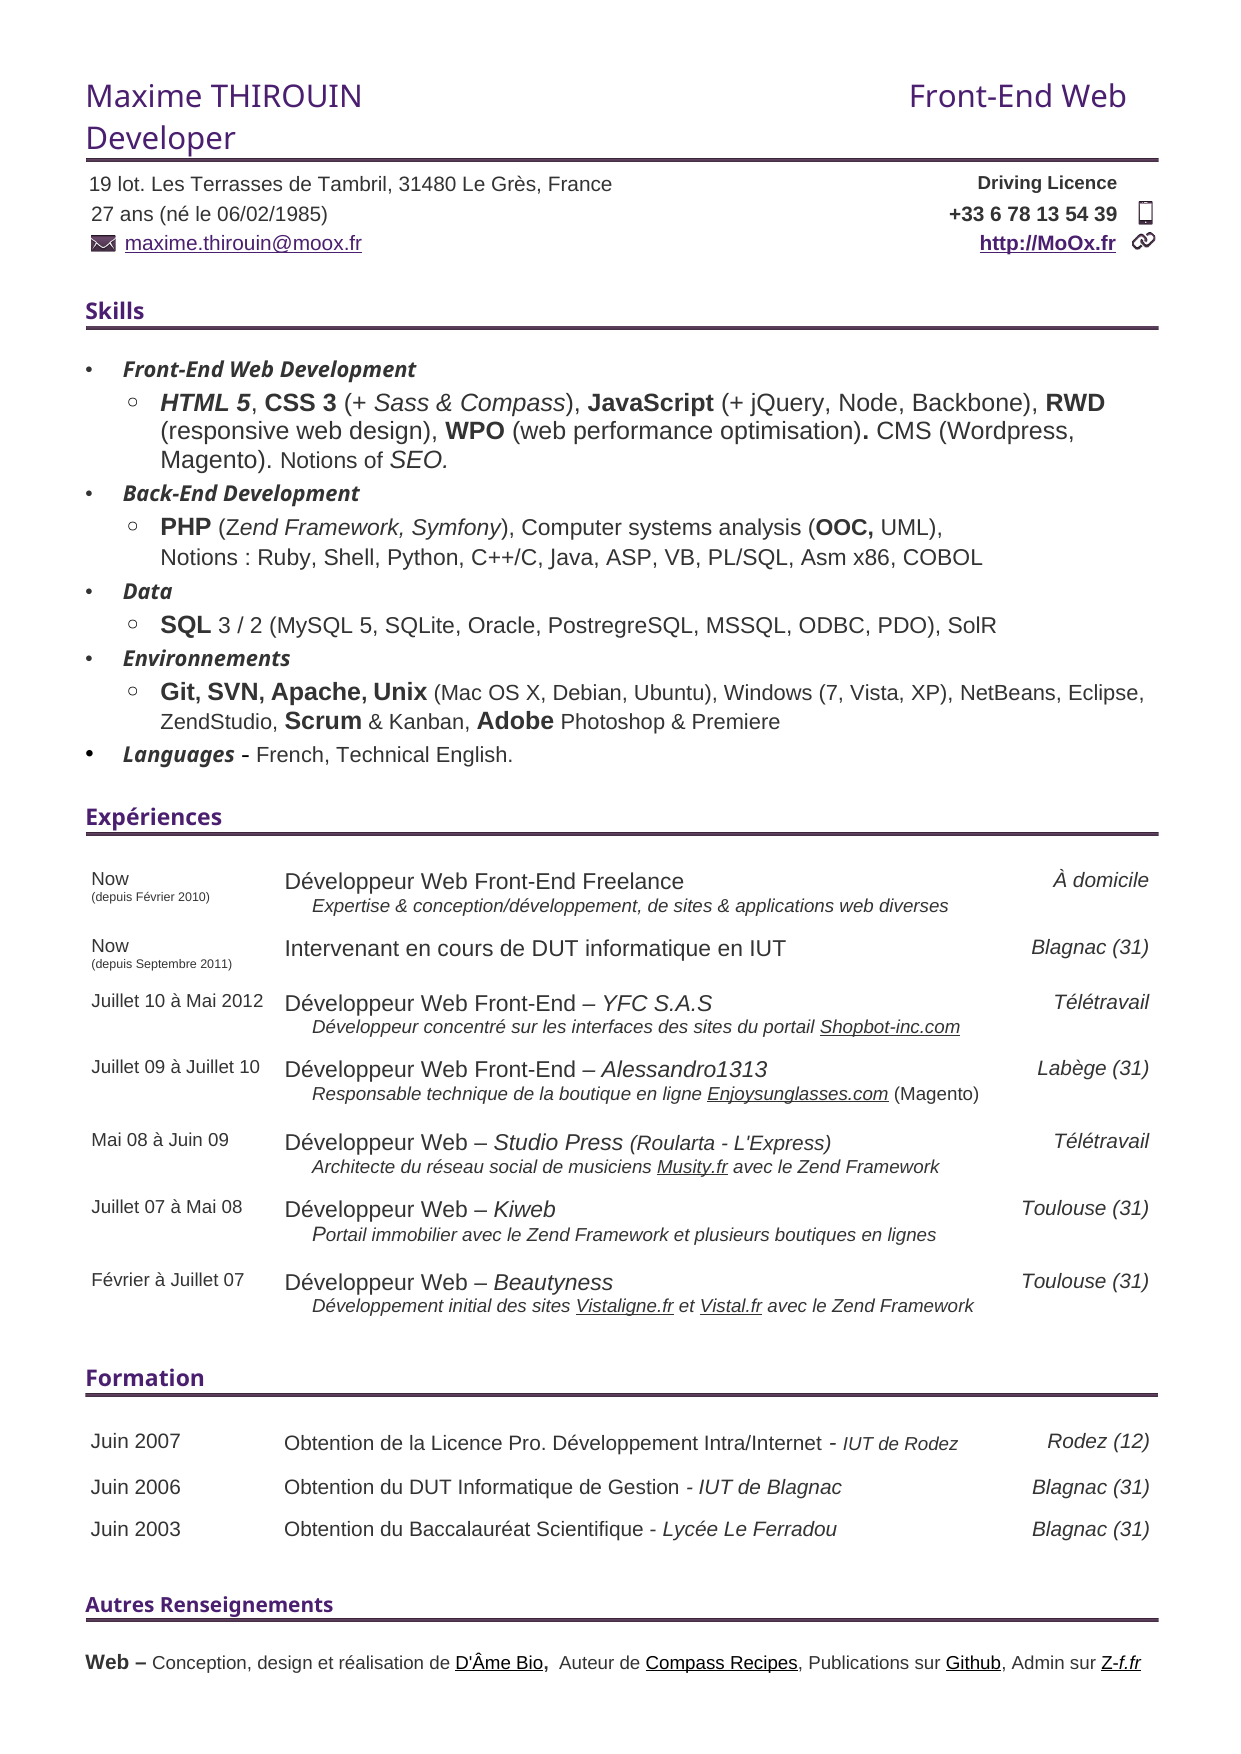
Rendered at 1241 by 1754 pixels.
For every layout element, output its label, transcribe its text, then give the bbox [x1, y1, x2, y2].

table_cell Juillet 09 à Juillet 10 [85, 1044, 277, 1117]
list Git, SVN, Apache, Unix (Mac OS X, Debian, Ubuntu), Windows (7, Vista, XP), NetBeans, Eclipse, ZendStudio, Scrum & Kanban, Adobe Photoshop & Premiere [123, 677, 1160, 735]
table_header Juin 2007 [84, 1417, 278, 1462]
text Expériences [85, 801, 1158, 832]
table_header Obtention de la Licence Pro. Développement Intra/Internet - IUT de Rodez [278, 1417, 1000, 1462]
list Front-End Web Development [85, 353, 1160, 383]
list HTML 5, CSS 3 (+ Sass & Compass), JavaScript (+ jQuery, Node, Backbone), RWD (responsive web design), WPO (web performance optimisation). CMS (Wordpress, Magento). Notions of SEO. [123, 387, 1160, 474]
picture [86, 158, 1159, 164]
table_cell Obtention du DUT Informatique de Gestion - IUT de Blagnac [278, 1462, 1000, 1505]
table_header Rodez (12) [1000, 1417, 1159, 1462]
table_cell 27 ans (né le 06/02/1985) [85, 199, 725, 228]
list SQL 3 / 2 (MySQL 5, SQLite, Oracle, PostregreSQL, MSSQL, ODBC, PDO), SolR [123, 610, 1160, 639]
text Autres Renseignements [85, 1590, 1158, 1618]
table_cell [725, 228, 1158, 232]
picture [1138, 201, 1153, 225]
list PHP (Zend Framework, Symfony), Computer systems analysis (OOC, UML), Notions : Ruby, Shell, Python, C++/C, Java, ASP, VB, PL/SQL, Asm x86, COBOL [123, 512, 1160, 572]
text Skills [85, 295, 1158, 326]
text Formation [85, 1362, 1158, 1393]
picture [86, 1618, 1159, 1624]
table_cell Blagnac (31) [1000, 1505, 1159, 1553]
table_cell Développeur Web – Kiweb Portail immobilier avec le Zend Framework et plusieurs boutiques en lignes [278, 1183, 999, 1256]
list Languages - French, Technical English. [85, 739, 1160, 769]
table_cell Toulouse (31) [999, 1183, 1159, 1256]
table_cell Télétravail [999, 977, 1159, 1044]
table_cell Blagnac (31) [1000, 1462, 1159, 1505]
table_header Driving Licence [725, 169, 1158, 198]
table_cell Labège (31) [999, 1044, 1159, 1117]
table_cell Juin 2003 [84, 1505, 278, 1553]
table_cell Obtention du Baccalauréat Scientifique - Lycée Le Ferradou [278, 1505, 1000, 1553]
table_header Développeur Web Front-End Freelance Expertise & conception/développement, de sites & applications web diverses [278, 856, 999, 922]
table_header Now (depuis Février 2010) [85, 856, 277, 922]
table_cell Développeur Web Front-End – Alessandro1313 Responsable technique de la boutique en ligne Enjoysunglasses.com (Magento) [278, 1044, 999, 1117]
table_cell +33 6 78 13 54 39 [725, 199, 1158, 228]
picture [91, 235, 116, 252]
picture [85, 1393, 1158, 1399]
table_cell maxime.thirouin@moox.fr [85, 228, 725, 258]
table_cell Développeur Web Front-End – YFC S.A.S Développeur concentré sur les interfaces des sites du portail Shopbot-inc.com [278, 977, 999, 1044]
table_cell Juillet 07 à Mai 08 [85, 1183, 277, 1256]
table_cell Février à Juillet 07 [85, 1256, 277, 1323]
table_cell Télétravail [999, 1117, 1159, 1183]
picture [86, 832, 1159, 838]
table_header À domicile [999, 856, 1159, 922]
table_cell Développeur Web – Beautyness Développement initial des sites Vistaligne.fr et Vistal.fr avec le Zend Framework [278, 1256, 999, 1323]
table_cell Toulouse (31) [999, 1256, 1159, 1323]
list Back-End Development [85, 478, 1160, 508]
list Data [85, 576, 1160, 606]
table_header 19 lot. Les Terrasses de Tambril, 31480 Le Grès, France [85, 169, 725, 198]
text Web – Conception, design et réalisation de D'Âme Bio, Auteur de Compass Recipes, Publications sur Github, Admin sur Z-f.fr [85, 1649, 1158, 1673]
table_cell Intervenant en cours de DUT informatique en IUT [278, 922, 999, 977]
table_cell Juin 2006 [84, 1462, 278, 1505]
picture [1132, 232, 1156, 250]
table_cell Développeur Web – Studio Press (Roularta - L'Express) Architecte du réseau social de musiciens Musity.fr avec le Zend Framework [278, 1117, 999, 1183]
table_cell http://MoOx.fr [725, 233, 1158, 258]
table_cell Mai 08 à Juin 09 [85, 1117, 277, 1183]
table_cell Now (depuis Septembre 2011) [85, 922, 277, 977]
table_cell Blagnac (31) [999, 922, 1159, 977]
picture [86, 326, 1159, 332]
list Environnements [85, 643, 1160, 673]
table_cell Juillet 10 à Mai 2012 [85, 977, 277, 1044]
